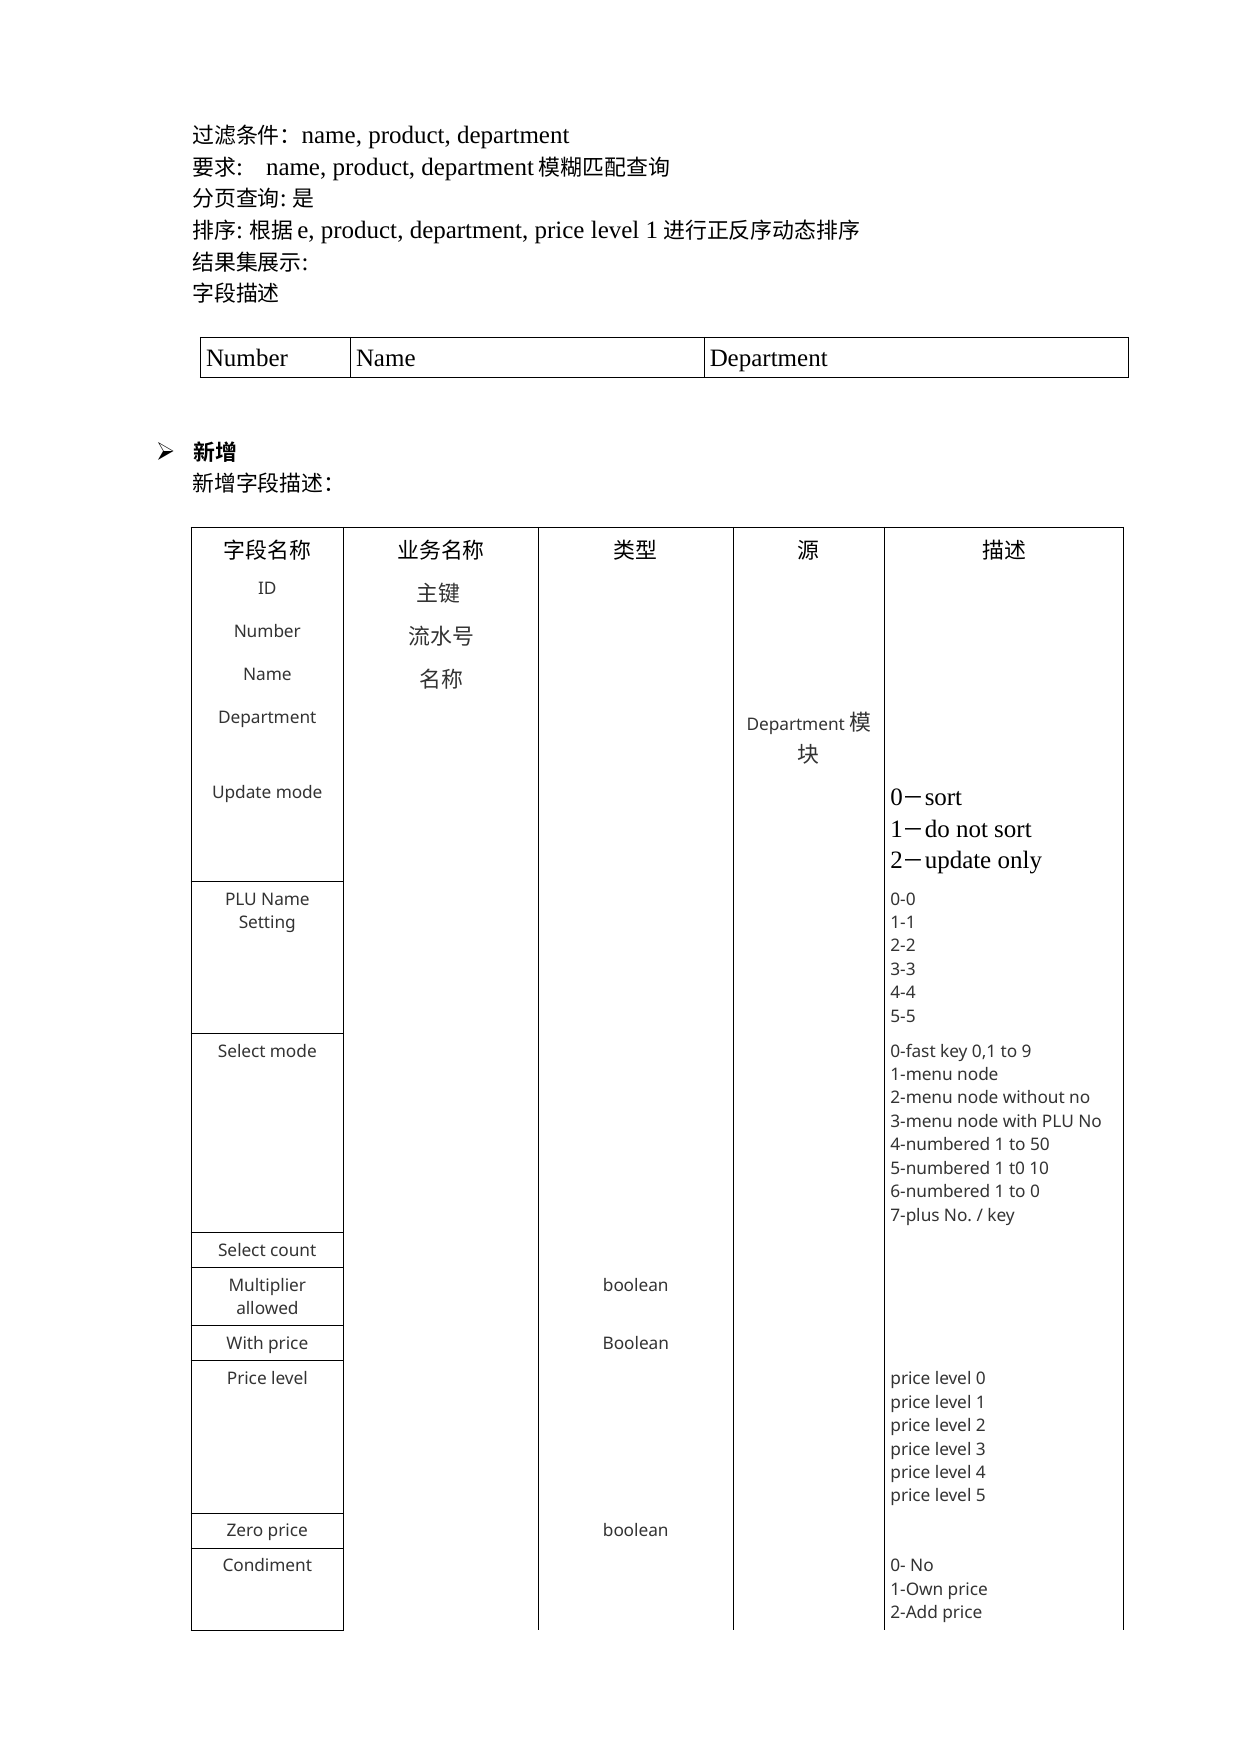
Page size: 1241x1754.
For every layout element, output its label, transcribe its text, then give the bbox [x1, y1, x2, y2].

table_cell [734, 570, 884, 613]
text 字段描述 [118, 276, 1122, 308]
table_cell [344, 1232, 538, 1267]
table_cell [539, 881, 733, 1033]
table_cell [885, 700, 1123, 774]
table_cell Number [192, 613, 343, 656]
table_cell Select count [192, 1233, 343, 1267]
table_cell [885, 613, 1123, 656]
table_cell 0- No 1-Own price 2-Add price [885, 1548, 1123, 1629]
table_cell [734, 881, 884, 1033]
table_cell [885, 1513, 1123, 1548]
table_cell [344, 881, 538, 1033]
table_cell price level 0 price level 1 price level 2 price level 3 price level 4 price level 5 [885, 1360, 1123, 1513]
table_cell [344, 1325, 538, 1360]
list 新增 [156, 435, 1122, 466]
text 排序: 根据e, product, department, price level 1进行正反序动态排序 [118, 213, 1122, 245]
table_cell [344, 1548, 538, 1629]
table_cell [885, 570, 1123, 613]
table_cell [539, 1033, 733, 1232]
table_cell 0-fast key 0,1 to 9 1-menu node 2-menu node without no 3-menu node with PLU No 4-numbered 1 to 50 5-numbered 1 t0 10 6-numbered 1 to 0 7-plus No. / key [885, 1033, 1123, 1232]
table_header 描述 [885, 528, 1123, 570]
table_cell [344, 700, 538, 774]
table_cell [734, 1232, 884, 1267]
text 新增字段描述： [118, 466, 1122, 498]
table_cell Multiplier allowed [192, 1268, 343, 1325]
table_header 业务名称 [344, 528, 538, 570]
table_header 源 [734, 528, 884, 570]
table_cell 名称 [344, 656, 538, 699]
table_cell 主键 [344, 570, 538, 613]
table_cell [539, 700, 733, 774]
table_cell [734, 1548, 884, 1629]
table_cell [734, 613, 884, 656]
text 过滤条件：name, product, department [118, 118, 1122, 150]
table_cell [344, 1360, 538, 1513]
table_cell [734, 774, 884, 881]
table_cell [539, 1548, 733, 1629]
table_cell [539, 1232, 733, 1267]
table_cell Price level [192, 1361, 343, 1513]
table_cell [539, 1360, 733, 1513]
text 结果集展示: [118, 245, 1122, 276]
table_cell boolean [539, 1267, 733, 1325]
table_cell [734, 1513, 884, 1548]
table_header Department [705, 338, 1128, 377]
table_cell [885, 1267, 1123, 1325]
table_cell Department 模块 [734, 700, 884, 774]
text 分页查询: 是 [118, 181, 1122, 213]
table_cell [539, 570, 733, 613]
table_cell [734, 656, 884, 699]
table_header Name [351, 338, 704, 377]
table_cell Department [192, 700, 343, 774]
table_header 字段名称 [192, 528, 343, 570]
table_cell Boolean [539, 1325, 733, 1360]
table_cell 0-0 1-1 2-2 3-3 4-4 5-5 [885, 881, 1123, 1033]
table_cell [885, 656, 1123, 699]
table_cell [885, 1325, 1123, 1360]
table_cell [344, 1513, 538, 1548]
table_cell Condiment [192, 1549, 343, 1629]
table_cell Select mode [192, 1034, 343, 1232]
table_cell Update mode [192, 774, 343, 881]
table_header Number [201, 338, 350, 377]
table_cell [539, 656, 733, 699]
table_cell 流水号 [344, 613, 538, 656]
table_cell Name [192, 656, 343, 699]
table_cell ID [192, 570, 343, 613]
table_cell [734, 1267, 884, 1325]
text 要求: name, product, department模糊匹配查询 [118, 150, 1122, 181]
table_cell [734, 1033, 884, 1232]
table_cell [734, 1325, 884, 1360]
table_cell With price [192, 1326, 343, 1360]
table_header 类型 [539, 528, 733, 570]
table_cell [344, 1033, 538, 1232]
table_cell PLU Name Setting [192, 882, 343, 1033]
table_cell [885, 1232, 1123, 1267]
table_cell [344, 1267, 538, 1325]
table_cell [344, 774, 538, 881]
table_cell Zero price [192, 1514, 343, 1548]
table_cell [734, 1360, 884, 1513]
table_cell [539, 613, 733, 656]
table_cell boolean [539, 1513, 733, 1548]
table_cell [539, 774, 733, 881]
table_cell 0－sort 1－do not sort 2－update only [885, 774, 1123, 881]
